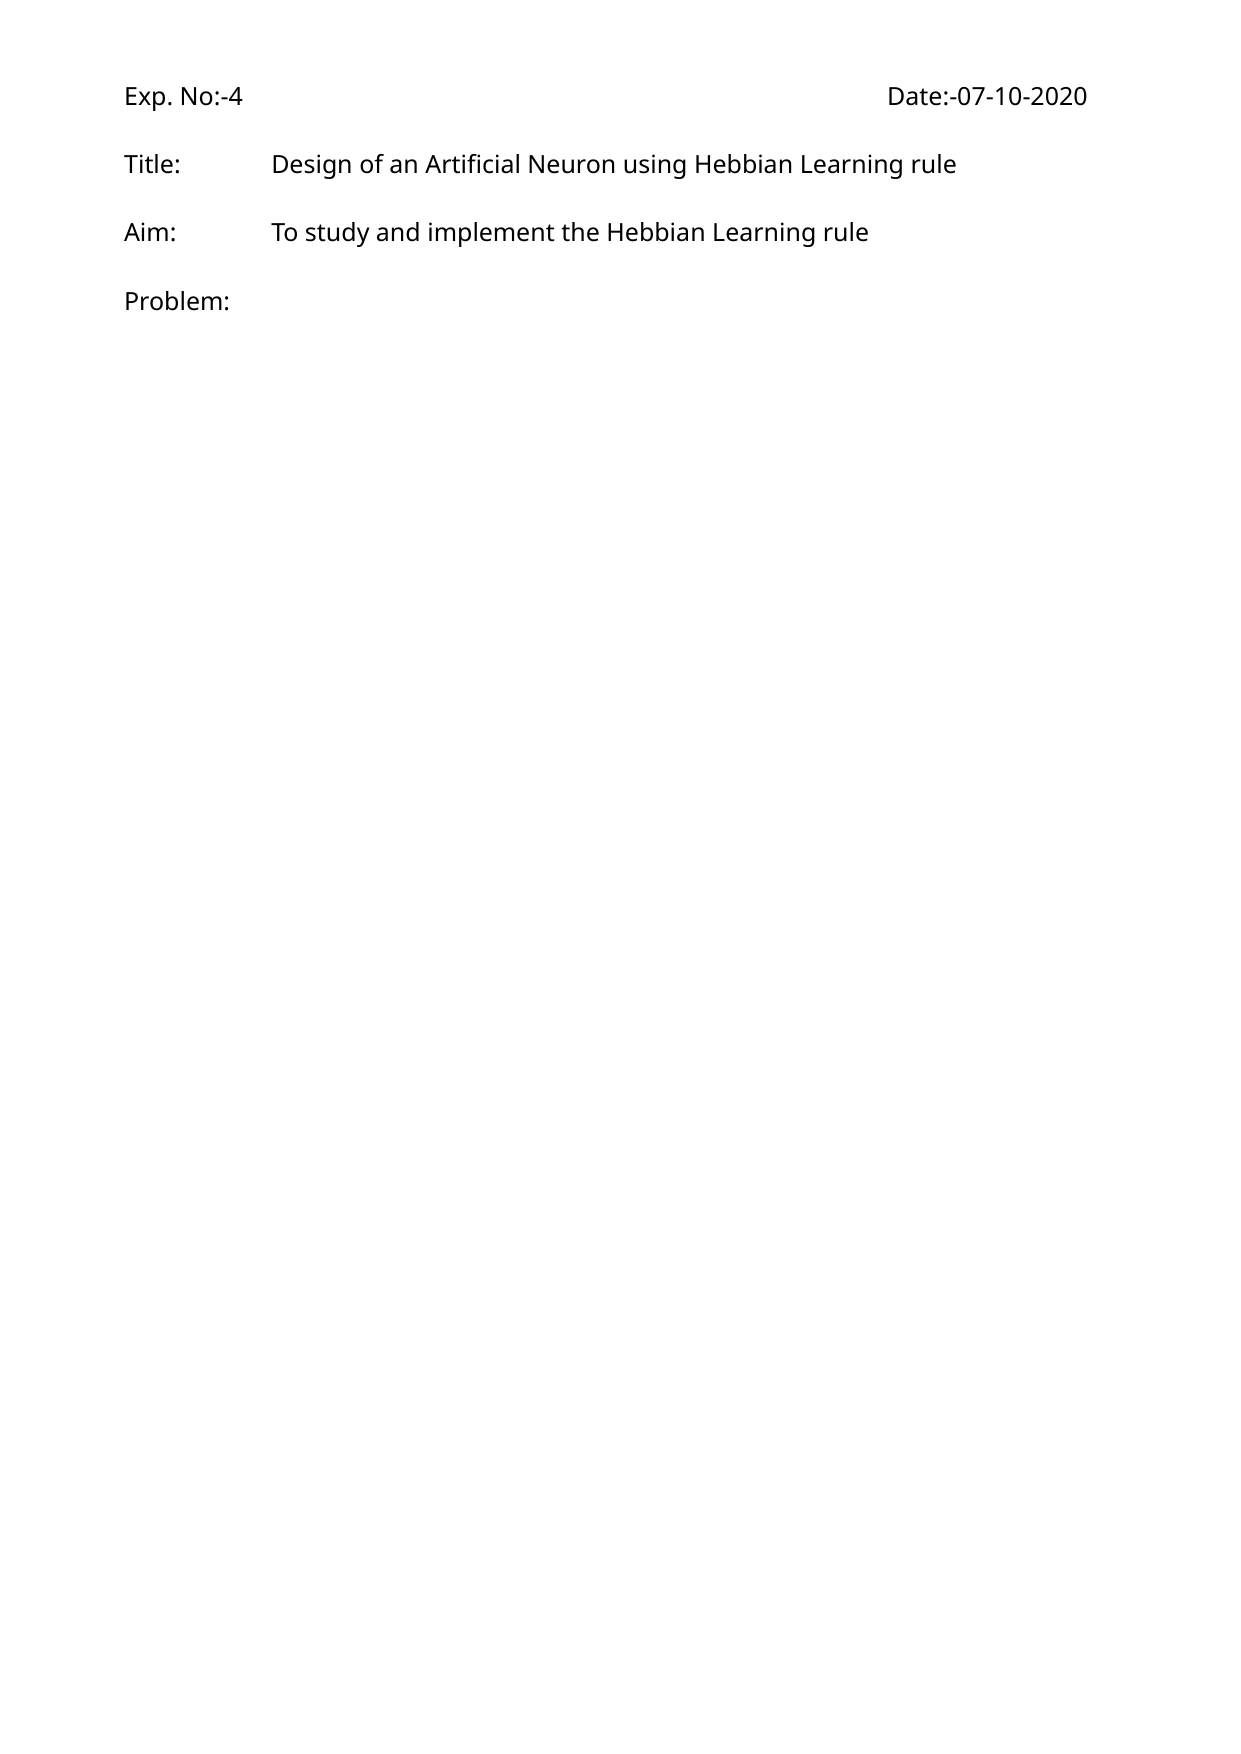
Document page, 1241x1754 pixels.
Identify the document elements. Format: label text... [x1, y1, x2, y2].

table_header [1135, 73, 1149, 1607]
table_cell [272, 330, 1134, 1601]
table_header [272, 283, 1134, 329]
table_header Date:-07-10-2020 Design of an Artificial Neuron using Hebbian Learning rule To study and implement the Hebbian Learning rule [266, 73, 1134, 1607]
table_header Exp. No:-4 Title: Aim: Problem: [119, 73, 265, 1607]
table_header [1149, 73, 1153, 1607]
